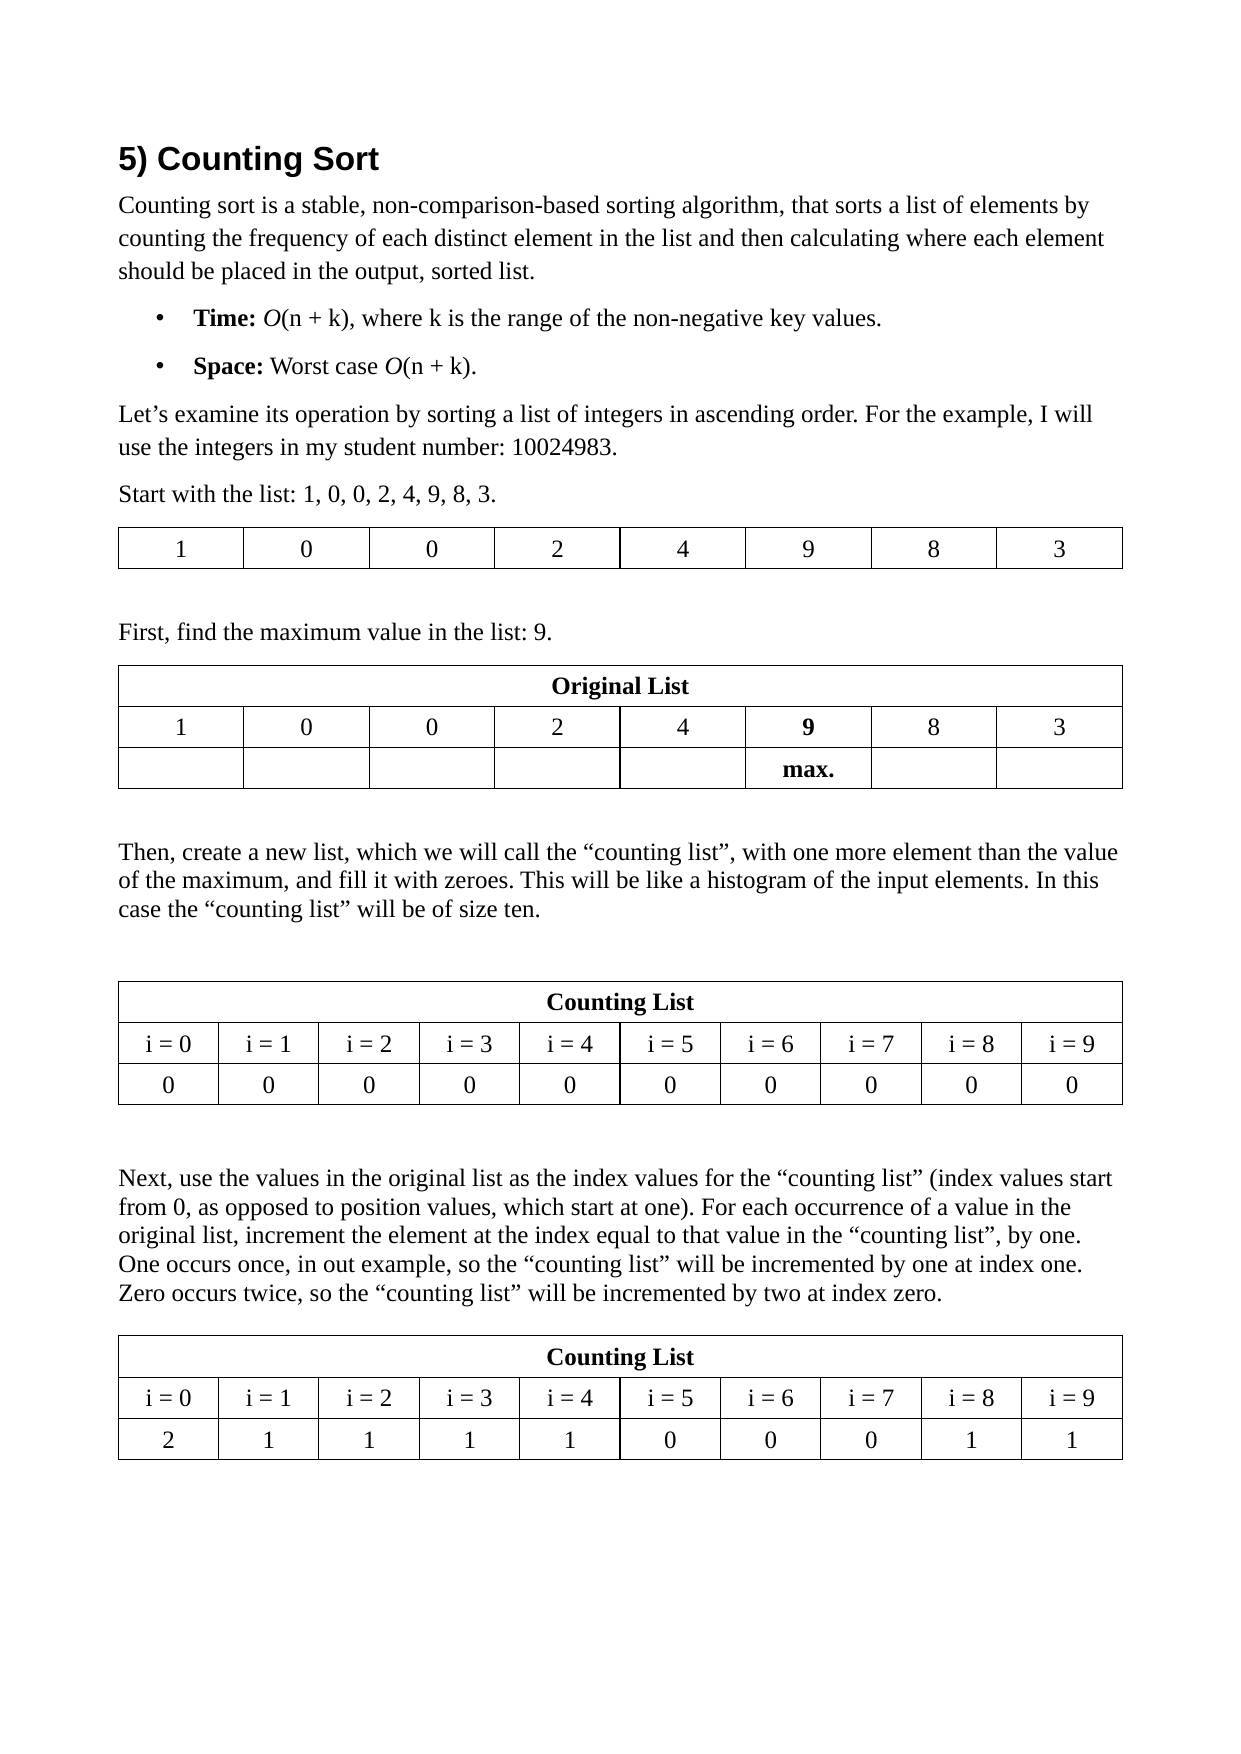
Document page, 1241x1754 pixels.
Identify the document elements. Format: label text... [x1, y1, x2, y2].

table_cell 0 [370, 707, 494, 747]
table_header Counting List [119, 982, 1122, 1022]
table_cell i = 3 [420, 1378, 519, 1418]
table_cell 0 [119, 1064, 218, 1104]
table_cell i = 7 [821, 1023, 921, 1063]
table_cell 1 [319, 1419, 419, 1459]
table_cell [119, 748, 243, 788]
table_cell 0 [621, 1419, 720, 1459]
table_header 1 [119, 528, 243, 568]
table_cell [244, 748, 369, 788]
table_cell i = 9 [1022, 1378, 1122, 1418]
table_header 2 [495, 528, 619, 568]
table_cell i = 0 [119, 1378, 218, 1418]
list Time: O(n + k), where k is the range of the non-negative key values. [156, 303, 1122, 332]
table_cell [997, 748, 1122, 788]
table_cell 0 [821, 1064, 921, 1104]
text Counting sort is a stable, non-comparison-based sorting algorithm, that sorts a list of elements by counting the frequency of each distinct element in the list and then calculating where each element should be placed in the output, sorted list. [118, 190, 1122, 285]
text First, find the maximum value in the list: 9. [118, 617, 1122, 646]
text Next, use the values in the original list as the index values for the “counting list” (index values start from 0, as opposed to position values, which start at one). For each occurrence of a value in the original list, increment the element at the index equal to that value in the “counting list”, by one. One occurs once, in out example, so the “counting list” will be incremented by one at index one. Zero occurs twice, so the “counting list” will be incremented by two at index zero. [118, 1163, 1122, 1307]
table_cell 1 [219, 1419, 318, 1459]
table_cell 2 [495, 707, 619, 747]
table_cell 0 [244, 707, 369, 747]
table_cell i = 8 [922, 1378, 1021, 1418]
table_cell [370, 748, 494, 788]
table_cell i = 2 [319, 1023, 419, 1063]
table_cell 1 [1022, 1419, 1122, 1459]
text Let’s examine its operation by sorting a list of integers in ascending order. For the example, I will use the integers in my student number: 10024983. [118, 399, 1122, 461]
list Space: Worst case O(n + k). [156, 351, 1122, 380]
table_cell 0 [621, 1064, 720, 1104]
table_cell i = 5 [621, 1378, 720, 1418]
table_cell i = 2 [319, 1378, 419, 1418]
table_header 3 [997, 528, 1122, 568]
table_cell 2 [119, 1419, 218, 1459]
table_cell i = 0 [119, 1023, 218, 1063]
table_cell i = 1 [219, 1023, 318, 1063]
table_cell 4 [621, 707, 745, 747]
table_cell 8 [872, 707, 996, 747]
table_cell 0 [520, 1064, 619, 1104]
table_cell 1 [520, 1419, 619, 1459]
table_cell i = 4 [520, 1378, 619, 1418]
table_cell 3 [997, 707, 1122, 747]
table_cell 9 [746, 707, 871, 747]
table_cell i = 4 [520, 1023, 619, 1063]
table_cell i = 7 [821, 1378, 921, 1418]
table_cell [872, 748, 996, 788]
table_header 8 [872, 528, 996, 568]
table_header 9 [746, 528, 871, 568]
table_header 4 [621, 528, 745, 568]
table_cell 1 [922, 1419, 1021, 1459]
table_cell 0 [821, 1419, 921, 1459]
table_cell [495, 748, 619, 788]
text Start with the list: 1, 0, 0, 2, 4, 9, 8, 3. [118, 479, 1122, 508]
table_cell i = 9 [1022, 1023, 1122, 1063]
table_cell i = 8 [922, 1023, 1021, 1063]
table_cell i = 6 [721, 1378, 820, 1418]
table_header 0 [244, 528, 369, 568]
table_cell 0 [721, 1064, 820, 1104]
table_cell i = 5 [621, 1023, 720, 1063]
text Then, create a new list, which we will call the “counting list”, with one more element than the value of the maximum, and fill it with zeroes. This will be like a histogram of the input elements. In this case the “counting list” will be of size ten. [118, 837, 1122, 923]
table_cell 0 [420, 1064, 519, 1104]
table_cell [621, 748, 745, 788]
table_cell 0 [219, 1064, 318, 1104]
table_cell 0 [319, 1064, 419, 1104]
table_cell i = 3 [420, 1023, 519, 1063]
table_header Original List [119, 666, 1122, 706]
table_cell 0 [721, 1419, 820, 1459]
table_cell 0 [922, 1064, 1021, 1104]
table_cell 0 [1022, 1064, 1122, 1104]
table_header 0 [370, 528, 494, 568]
table_cell 1 [420, 1419, 519, 1459]
subtitle 5) Counting Sort [118, 139, 1122, 177]
table_cell i = 1 [219, 1378, 318, 1418]
table_cell 1 [119, 707, 243, 747]
table_cell max. [746, 748, 871, 788]
table_header Counting List [119, 1336, 1122, 1377]
table_cell i = 6 [721, 1023, 820, 1063]
